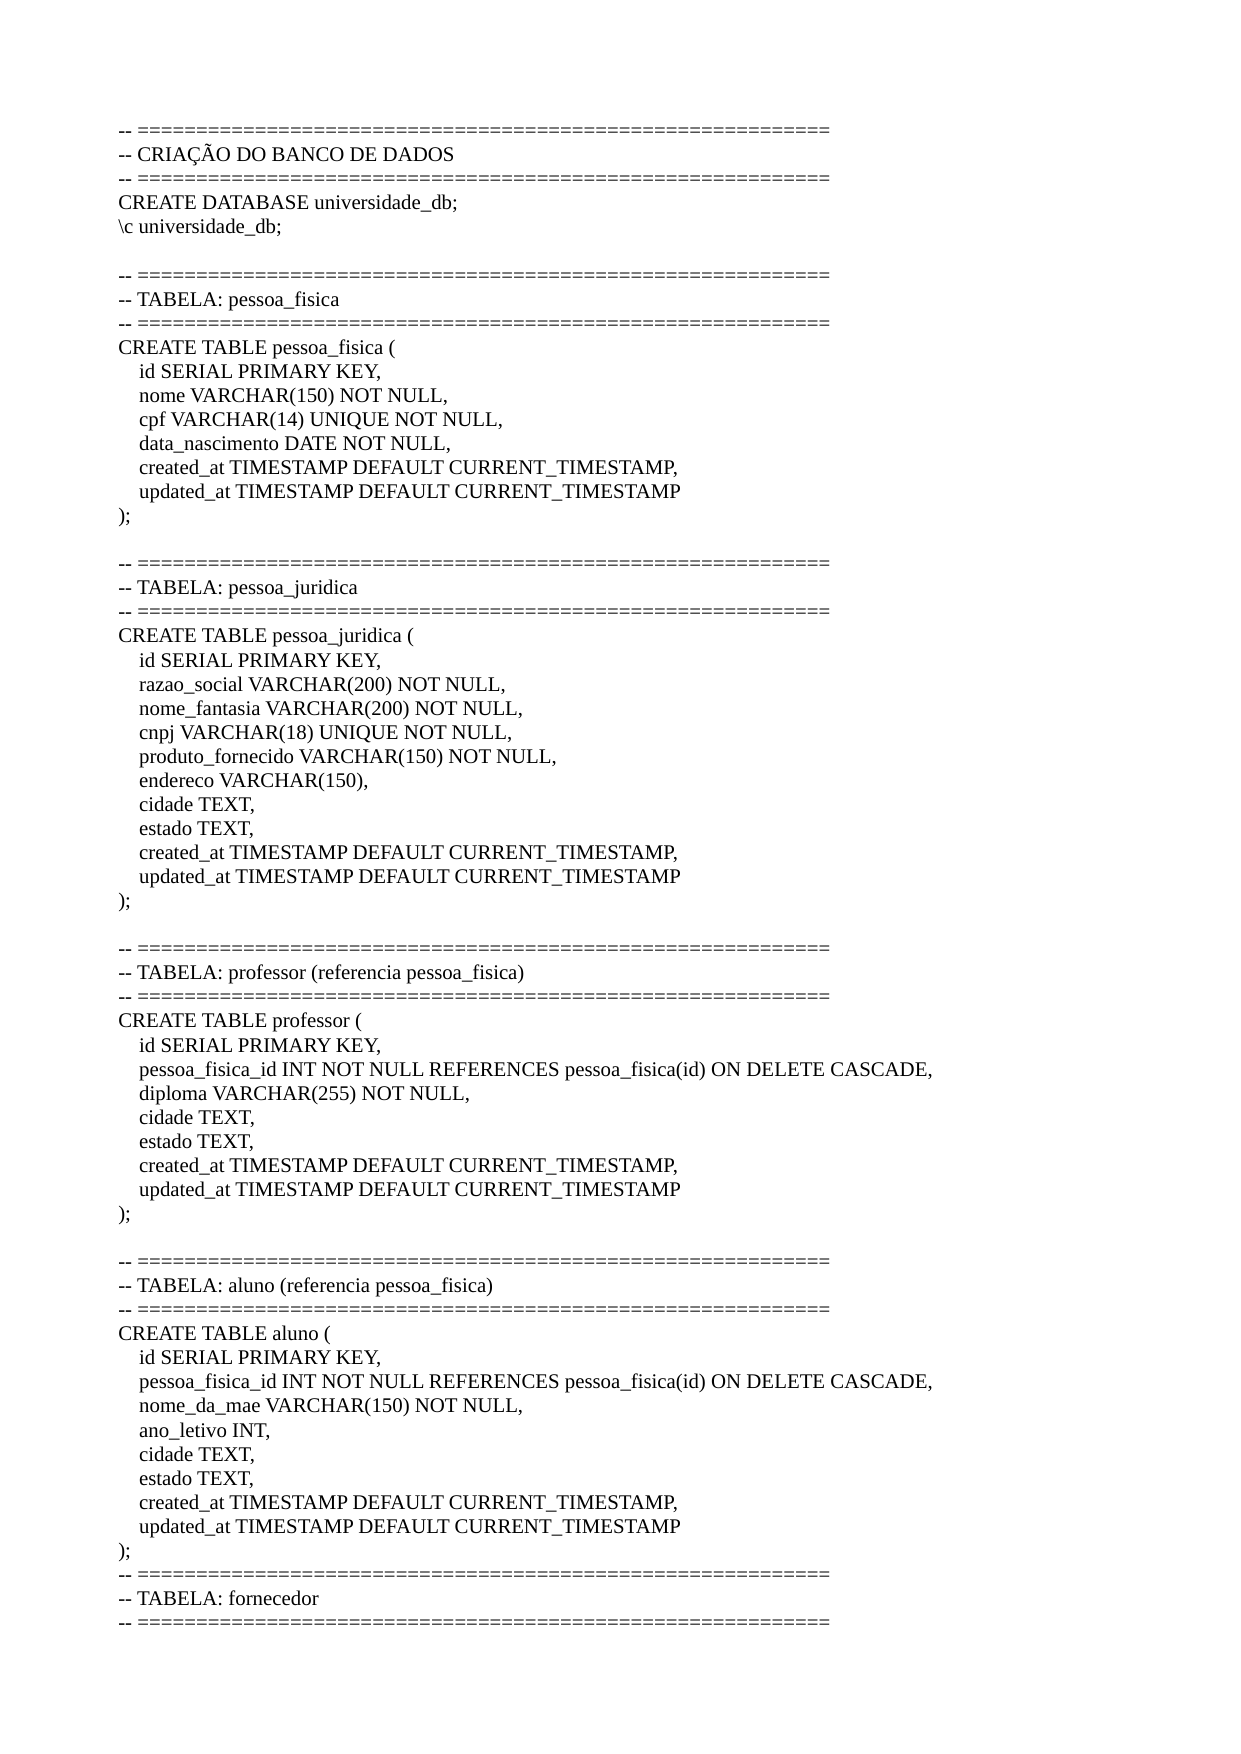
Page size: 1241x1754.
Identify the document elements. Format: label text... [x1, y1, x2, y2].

text ); [118, 888, 1122, 912]
text -- TABELA: pessoa_juridica [118, 575, 1122, 599]
text estado TEXT, [118, 1129, 1122, 1153]
text nome_da_mae VARCHAR(150) NOT NULL, [118, 1393, 1122, 1417]
text updated_at TIMESTAMP DEFAULT CURRENT_TIMESTAMP [118, 1177, 1122, 1201]
text -- =========================================================== [118, 166, 1122, 190]
text cidade TEXT, [118, 1442, 1122, 1466]
text estado TEXT, [118, 1466, 1122, 1490]
text nome VARCHAR(150) NOT NULL, [118, 383, 1122, 407]
text -- TABELA: professor (referencia pessoa_fisica) [118, 960, 1122, 984]
text cpf VARCHAR(14) UNIQUE NOT NULL, [118, 407, 1122, 431]
text created_at TIMESTAMP DEFAULT CURRENT_TIMESTAMP, [118, 840, 1122, 864]
text id SERIAL PRIMARY KEY, [118, 647, 1122, 672]
text -- =========================================================== [118, 936, 1122, 960]
text ); [118, 503, 1122, 527]
text updated_at TIMESTAMP DEFAULT CURRENT_TIMESTAMP [118, 1514, 1122, 1538]
text cidade TEXT, [118, 1105, 1122, 1129]
text cnpj VARCHAR(18) UNIQUE NOT NULL, [118, 720, 1122, 744]
text endereco VARCHAR(150), [118, 768, 1122, 792]
text id SERIAL PRIMARY KEY, [118, 359, 1122, 383]
text nome_fantasia VARCHAR(200) NOT NULL, [118, 696, 1122, 720]
text \c universidade_db; [118, 214, 1122, 238]
text -- CRIAÇÃO DO BANCO DE DADOS [118, 142, 1122, 166]
text pessoa_fisica_id INT NOT NULL REFERENCES pessoa_fisica(id) ON DELETE CASCADE, [118, 1057, 1122, 1081]
text -- =========================================================== [118, 984, 1122, 1008]
text CREATE TABLE professor ( [118, 1008, 1122, 1032]
text cidade TEXT, [118, 792, 1122, 816]
text created_at TIMESTAMP DEFAULT CURRENT_TIMESTAMP, [118, 1490, 1122, 1514]
text CREATE TABLE pessoa_juridica ( [118, 623, 1122, 647]
text updated_at TIMESTAMP DEFAULT CURRENT_TIMESTAMP [118, 479, 1122, 503]
text -- =========================================================== [118, 1562, 1122, 1586]
text pessoa_fisica_id INT NOT NULL REFERENCES pessoa_fisica(id) ON DELETE CASCADE, [118, 1369, 1122, 1393]
text -- =========================================================== [118, 599, 1122, 623]
text -- TABELA: aluno (referencia pessoa_fisica) [118, 1273, 1122, 1297]
text ano_letivo INT, [118, 1417, 1122, 1442]
text data_nascimento DATE NOT NULL, [118, 431, 1122, 455]
text ); [118, 1201, 1122, 1225]
text -- TABELA: pessoa_fisica [118, 287, 1122, 311]
text created_at TIMESTAMP DEFAULT CURRENT_TIMESTAMP, [118, 1153, 1122, 1177]
text -- TABELA: fornecedor [118, 1586, 1122, 1610]
text updated_at TIMESTAMP DEFAULT CURRENT_TIMESTAMP [118, 864, 1122, 888]
text -- =========================================================== [118, 551, 1122, 575]
text razao_social VARCHAR(200) NOT NULL, [118, 672, 1122, 696]
text -- =========================================================== [118, 311, 1122, 335]
text -- =========================================================== [118, 1610, 1122, 1634]
text id SERIAL PRIMARY KEY, [118, 1345, 1122, 1369]
text CREATE TABLE pessoa_fisica ( [118, 335, 1122, 359]
text -- =========================================================== [118, 118, 1122, 142]
text CREATE TABLE aluno ( [118, 1321, 1122, 1345]
text -- =========================================================== [118, 1297, 1122, 1321]
text -- =========================================================== [118, 1249, 1122, 1273]
text produto_fornecido VARCHAR(150) NOT NULL, [118, 744, 1122, 768]
text ); [118, 1538, 1122, 1562]
text created_at TIMESTAMP DEFAULT CURRENT_TIMESTAMP, [118, 455, 1122, 479]
text -- =========================================================== [118, 262, 1122, 287]
text diploma VARCHAR(255) NOT NULL, [118, 1081, 1122, 1105]
text id SERIAL PRIMARY KEY, [118, 1032, 1122, 1057]
text estado TEXT, [118, 816, 1122, 840]
text CREATE DATABASE universidade_db; [118, 190, 1122, 214]
